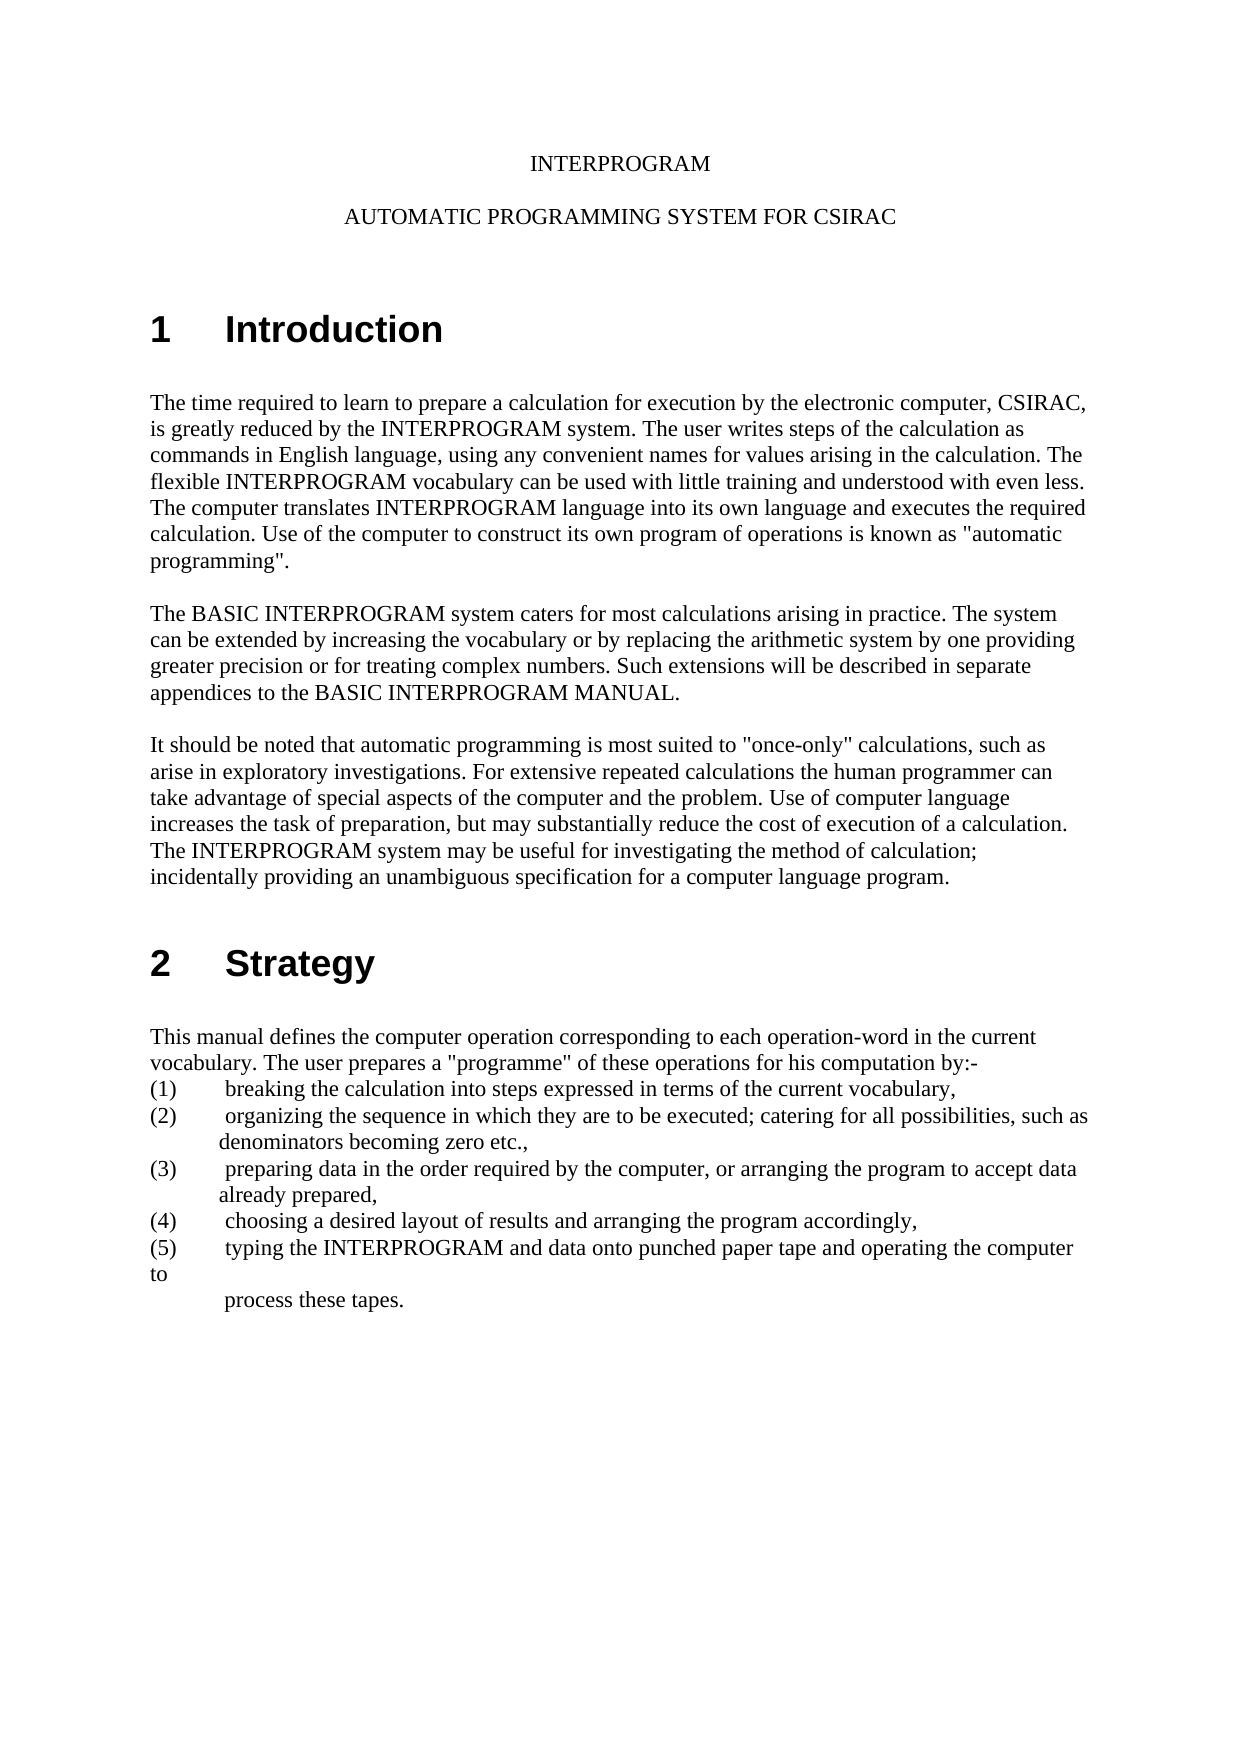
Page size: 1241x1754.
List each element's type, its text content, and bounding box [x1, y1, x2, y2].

text already prepared, [150, 1181, 1090, 1207]
text It should be noted that automatic programming is most suited to "once-only" calculations, such as arise in exploratory investigations. For extensive repeated calculations the human programmer can take advantage of special aspects of the computer and the problem. Use of computer language increases the task of prepar­ation, but may substantially reduce the cost of execution of a calculation. The INTERPROGRAM system may be useful for investigating the method of calculation; incidentally providing an unambiguous specification for a computer language program. [150, 731, 1090, 889]
subtitle Introduction [150, 307, 1090, 350]
text (2) organizing the sequence in which they are to be executed; catering for all possibilities, such as [150, 1102, 1090, 1128]
text AUTOMATIC PROGRAMMING SYSTEM FOR CSIRAC [150, 203, 1090, 229]
text The time required to learn to prepare a calculation for execution by the electronic computer, CSIRAC, is greatly reduced by the INTERPROGRAM system. The user writes steps of the calculation as commands in English language, using any conven­ient names for values arising in the calculation. The flexible INTERPROGRAM vocabulary can be used with little training and understood with even less. The computer translates INTERPROGRAM language into its own language and executes the required calculation. Use of the computer to construct its own program of operations is known as "automatic programming". [150, 389, 1090, 573]
text process these tapes. [150, 1286, 1090, 1313]
text (1) breaking the calculation into steps expressed in terms of the current vocabulary, [150, 1076, 1090, 1102]
subtitle Strategy [150, 941, 1090, 984]
text (4) choosing a desired layout of results and arranging the program accordingly, [150, 1207, 1090, 1234]
text denominators becoming zero etc., [150, 1128, 1090, 1154]
text The BASIC INTERPROGRAM system caters for most calculations arising in practice. The system can be extended by increasing the vocabulary or by replacing the arithmetic system by one providing greater precision or for treating complex numbers. Such extensions will be described in separate appendices to the BASIC INTERPROGRAM MANUAL. [150, 599, 1090, 705]
text This manual defines the computer operation corresponding to each operation-word in the current vocabulary. The user prepares a "programme" of these operations for his computation by:- [150, 1023, 1090, 1076]
text INTERPROGRAM [150, 150, 1090, 176]
text (5) typing the INTERPROGRAM and data onto punched paper tape and operating the computer to [150, 1234, 1090, 1286]
text (3) preparing data in the order required by the computer, or arranging the program to accept data [150, 1154, 1090, 1181]
